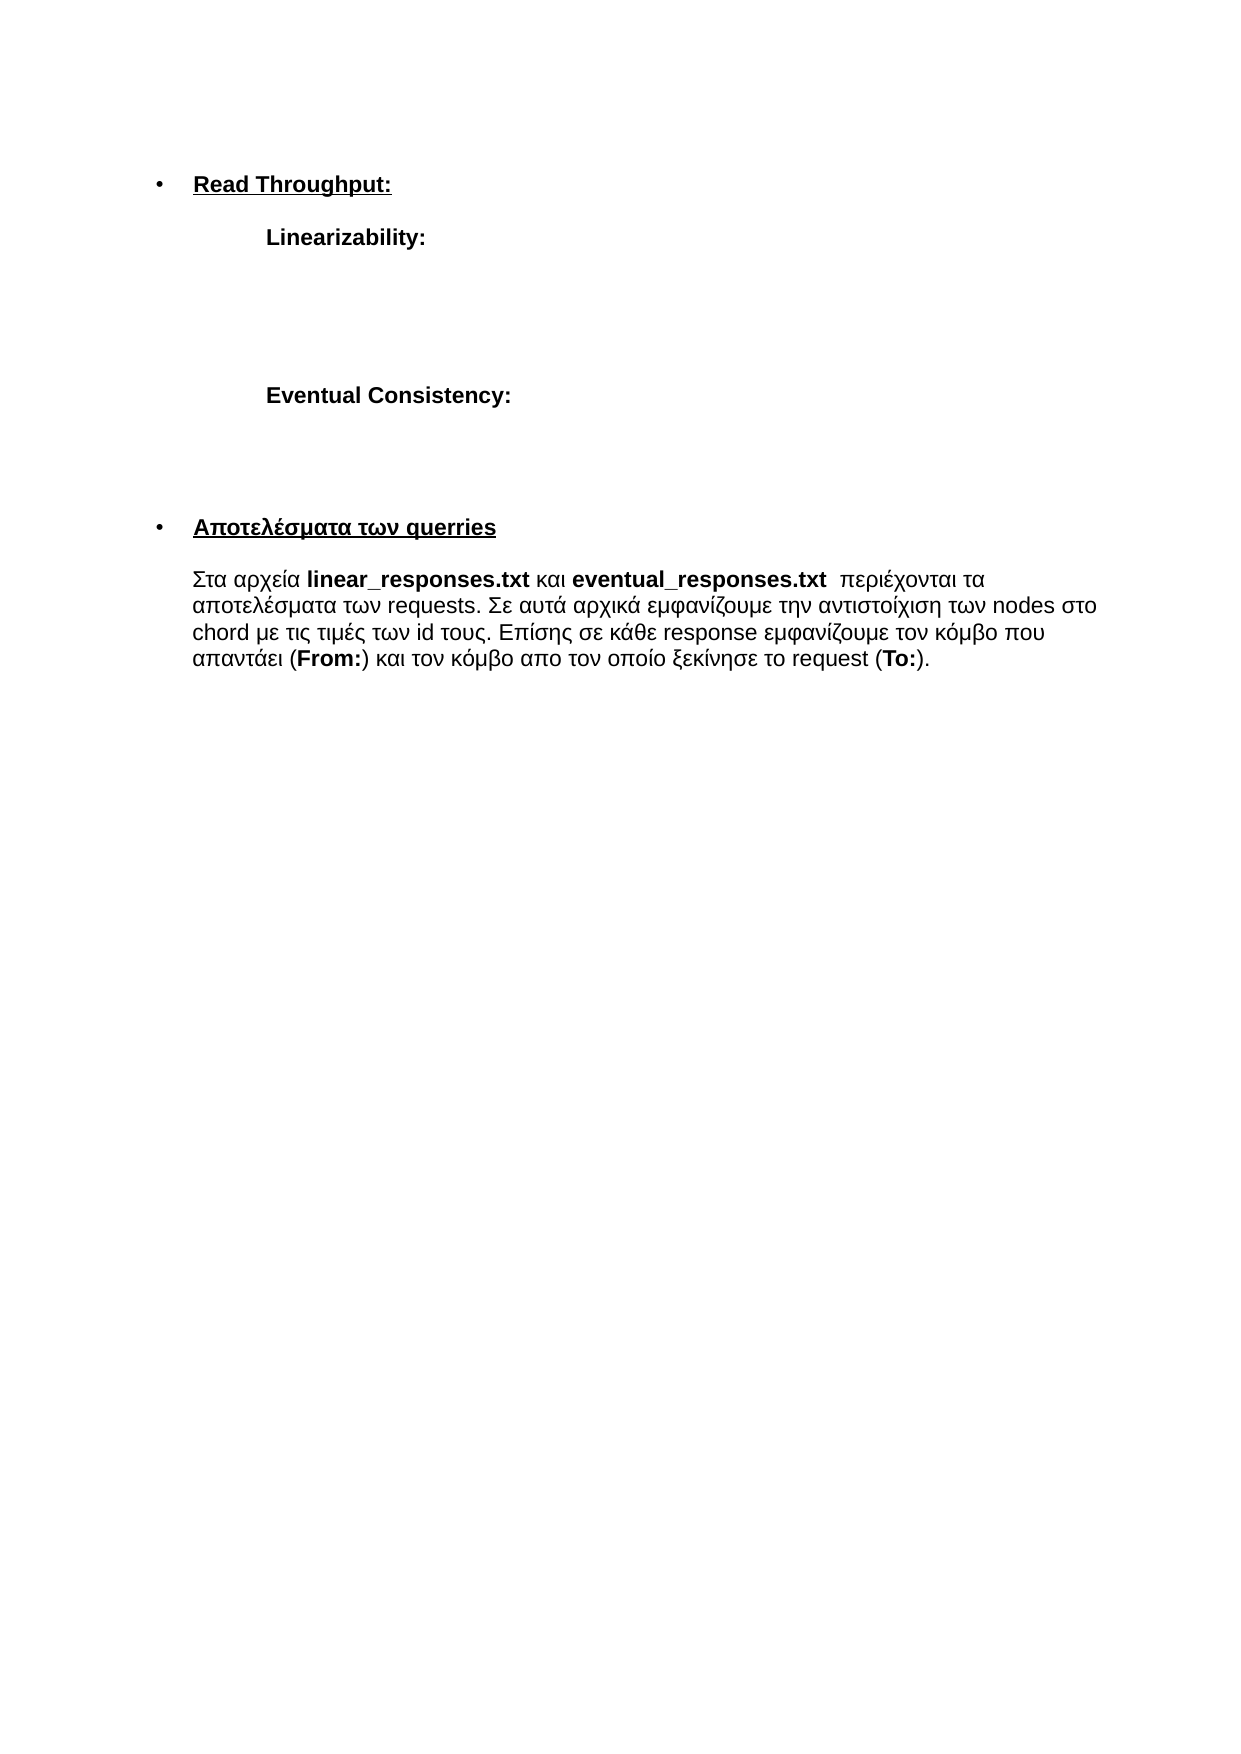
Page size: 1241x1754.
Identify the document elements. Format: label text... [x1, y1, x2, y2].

text Eventual Consistency: [118, 382, 1122, 408]
list Aποτελέσματα των querries [156, 513, 1122, 540]
text Linearizability: [118, 223, 1122, 250]
text Στα αρχεία linear_responses.txt και eventual_responses.txt περιέχονται τα αποτελέσματα των requests. Σε αυτά αρχικά εμφανίζουμε την αντιστοίχιση των nodes στο chord με τις τιμές των id τους. Επίσης σε κάθε response εμφανίζουμε τον κόμβο που απαντάει (From:) και τον κόμβο απο τον οποίο ξεκίνησε το request (To:). [118, 566, 1122, 672]
list Read Throughput: [156, 171, 1122, 197]
